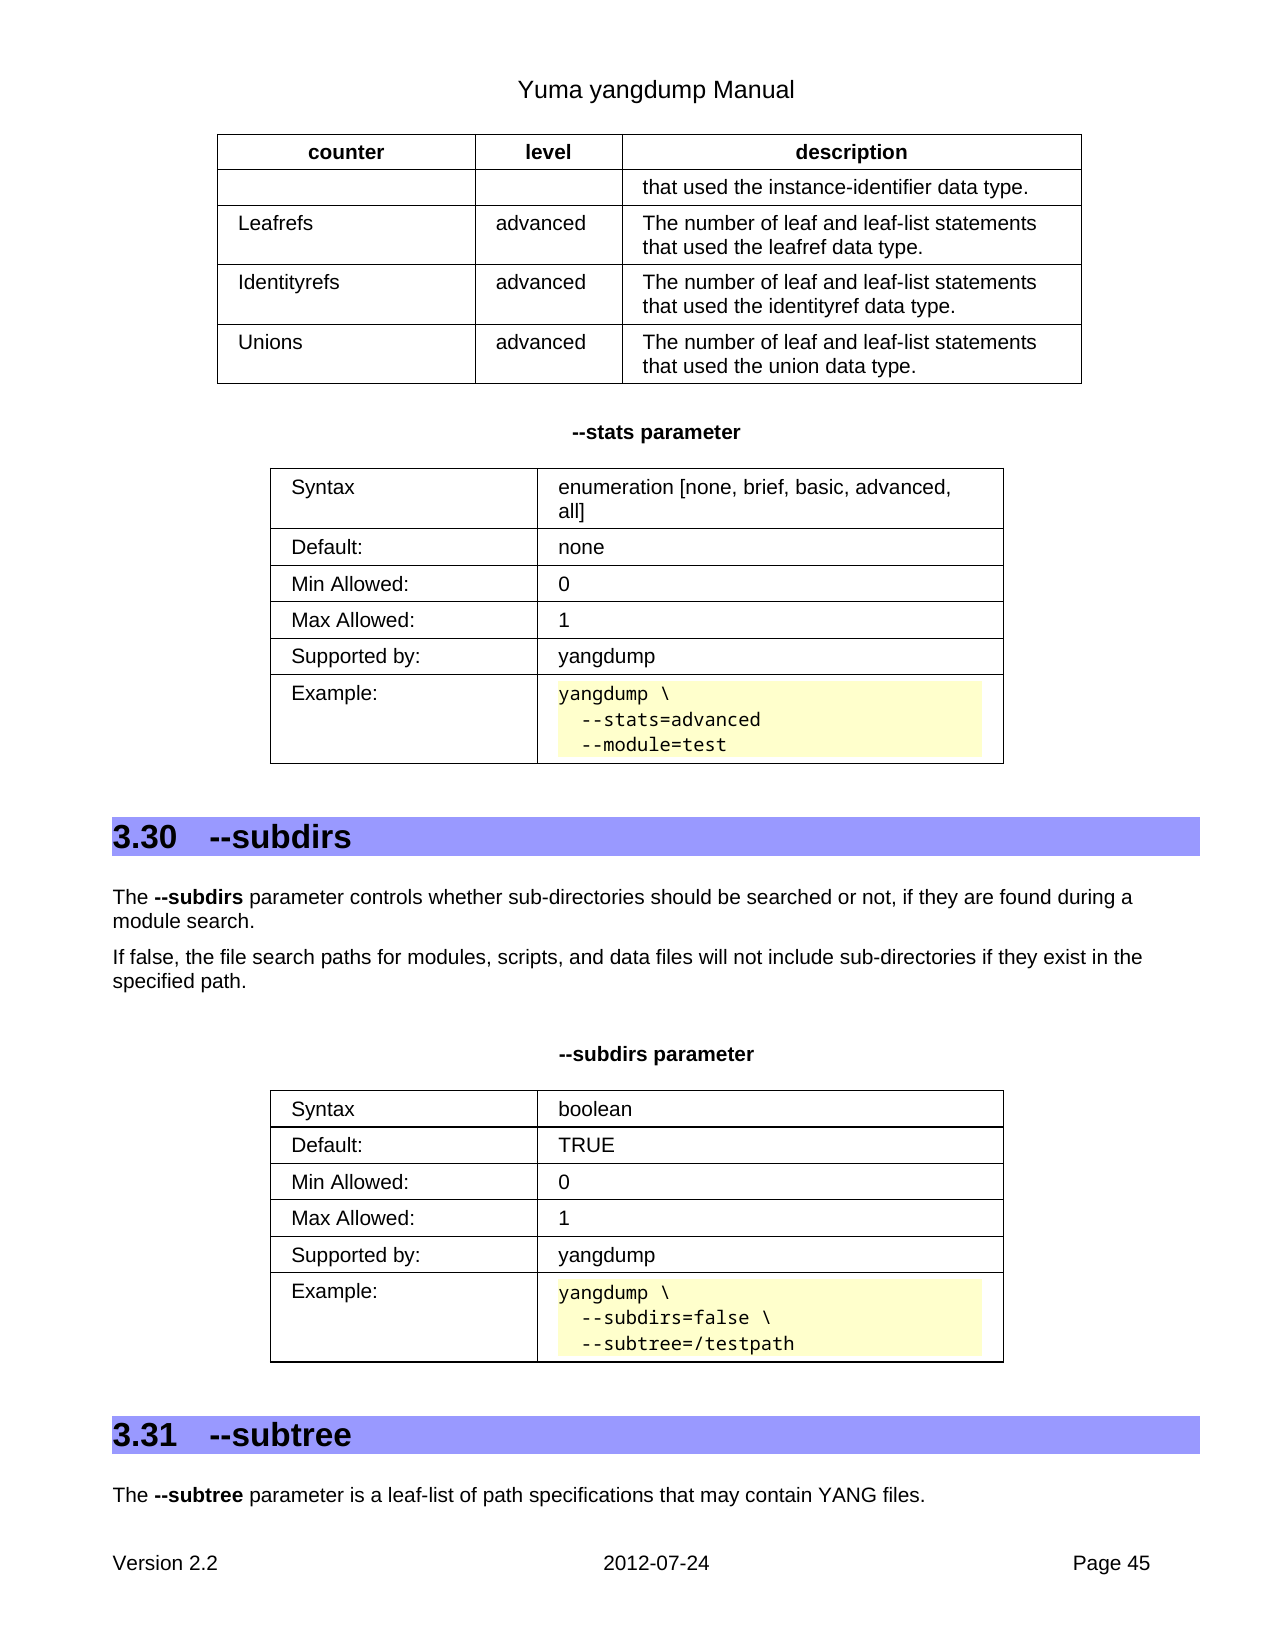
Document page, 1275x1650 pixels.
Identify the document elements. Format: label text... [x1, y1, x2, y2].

table_cell Min Allowed: [271, 566, 537, 601]
table_cell Example: [271, 1273, 537, 1361]
table_header Syntax [271, 469, 537, 528]
table_header counter [218, 135, 475, 169]
subtitle --subtree [112, 1416, 1200, 1454]
table_cell The number of leaf and leaf-list statements that used the identityref data type. [623, 265, 1081, 324]
table_cell advanced [476, 325, 622, 383]
table_header level [476, 135, 622, 169]
table_header Syntax [271, 1091, 537, 1126]
table_cell [218, 170, 475, 205]
table_cell [476, 170, 622, 205]
table_cell TRUE [538, 1128, 1003, 1163]
subtitle --subdirs [112, 817, 1200, 856]
text The --subtree parameter is a leaf-list of path specifications that may contain YANG files. [112, 1483, 1200, 1507]
table_cell Max Allowed: [271, 602, 537, 637]
table_cell Default: [271, 1128, 537, 1163]
table_cell Leafrefs [218, 206, 475, 264]
table_cell Unions [218, 325, 475, 383]
table_cell 0 [538, 1164, 1003, 1199]
table_header enumeration [none, brief, basic, advanced, all] [538, 469, 1003, 528]
table_cell The number of leaf and leaf-list statements that used the union data type. [623, 325, 1081, 383]
table_cell advanced [476, 206, 622, 264]
subtitle --stats parameter [127, 420, 1185, 444]
table_header description [623, 135, 1081, 169]
table_cell Default: [271, 529, 537, 564]
table_cell Max Allowed: [271, 1200, 537, 1236]
table_cell advanced [476, 265, 622, 324]
table_cell Example: [271, 675, 537, 763]
table_cell that used the instance-identifier data type. [623, 170, 1081, 205]
table_cell Supported by: [271, 1237, 537, 1272]
table_cell 0 [538, 566, 1003, 601]
table_cell yangdump \ --stats=advanced --module=test [538, 675, 1003, 763]
table_cell Min Allowed: [271, 1164, 537, 1199]
text The --subdirs parameter controls whether sub-directories should be searched or not, if they are found during a module search. [112, 885, 1200, 933]
table_cell Supported by: [271, 639, 537, 674]
table_cell yangdump [538, 639, 1003, 674]
table_cell 1 [538, 602, 1003, 637]
table_cell Identityrefs [218, 265, 475, 324]
table_cell 1 [538, 1200, 1003, 1236]
table_cell yangdump \ --subdirs=false \ --subtree=/testpath [538, 1273, 1003, 1361]
table_cell yangdump [538, 1237, 1003, 1272]
subtitle --subdirs parameter [127, 1042, 1185, 1066]
table_cell The number of leaf and leaf-list statements that used the leafref data type. [623, 206, 1081, 264]
table_header boolean [538, 1091, 1003, 1126]
text If false, the file search paths for modules, scripts, and data files will not include sub-directories if they exist in the specified path. [112, 945, 1200, 993]
table_cell none [538, 529, 1003, 564]
